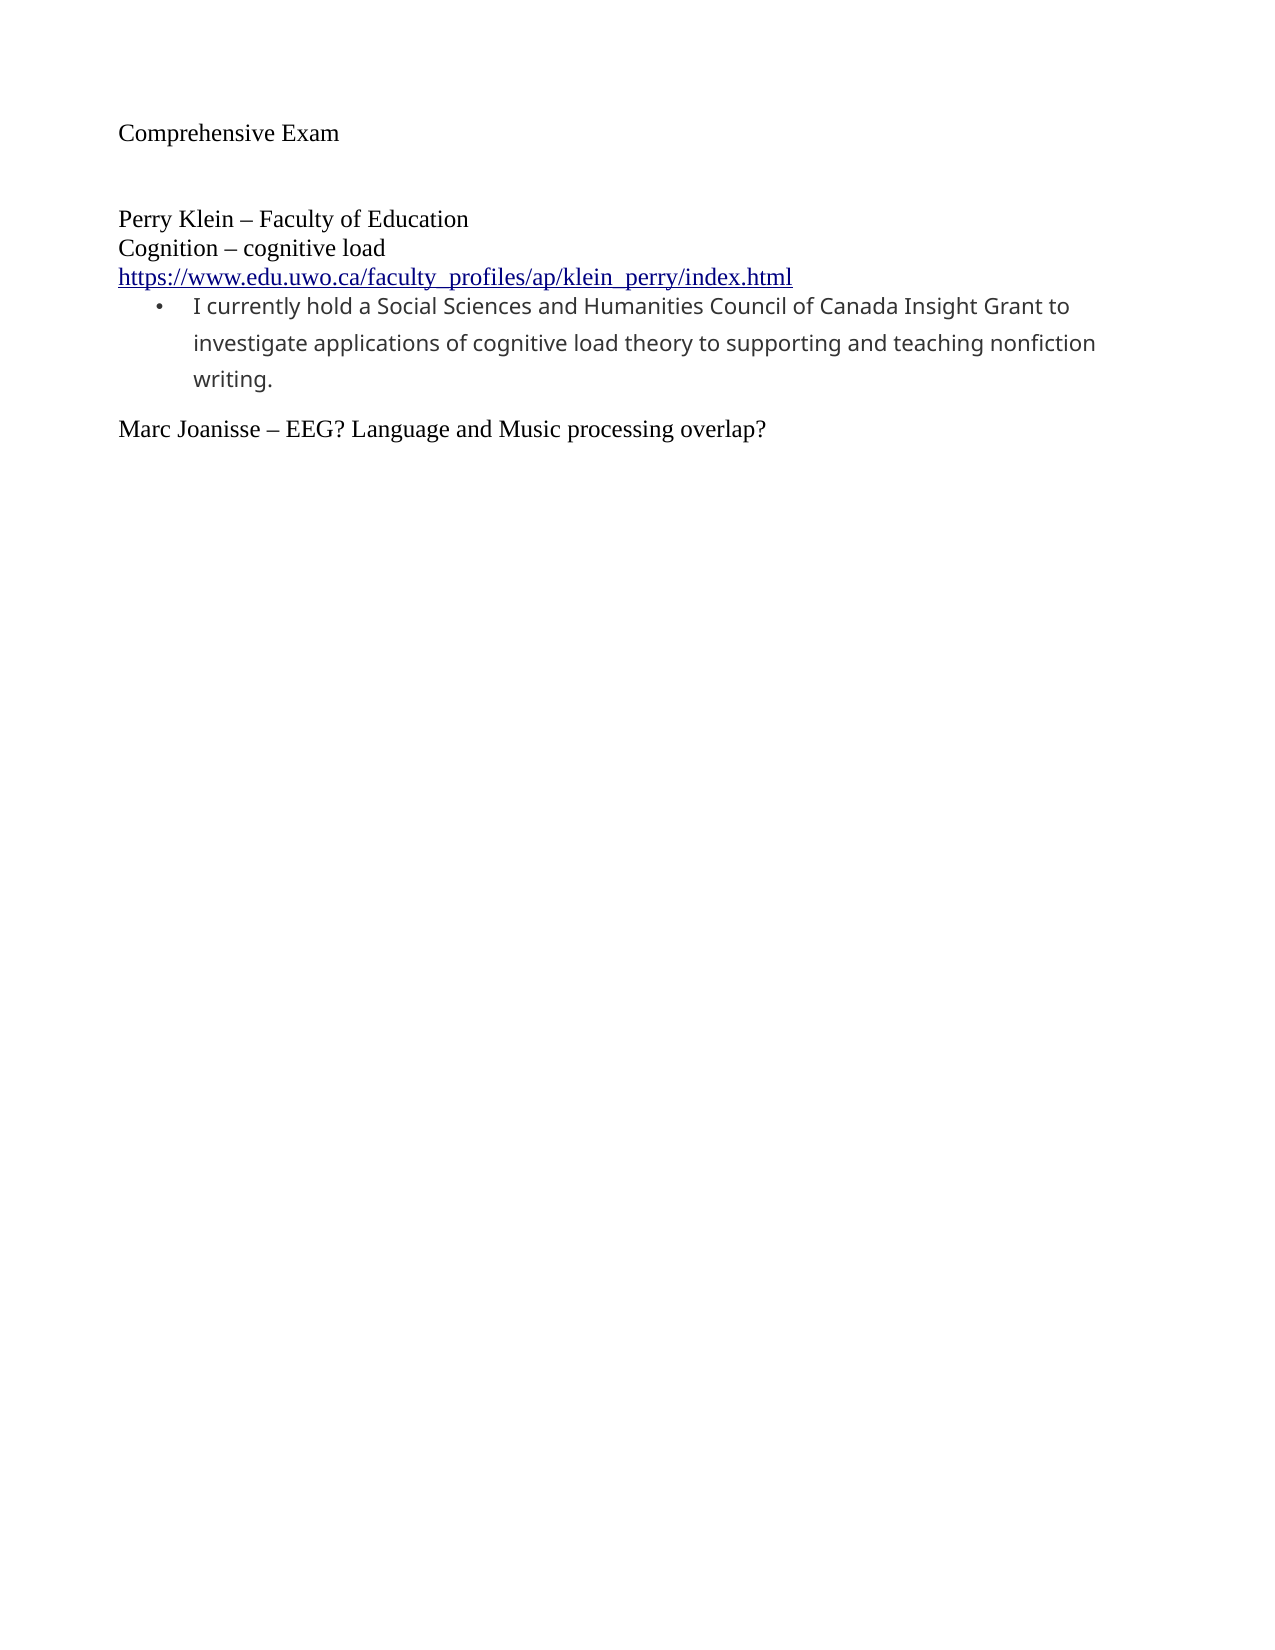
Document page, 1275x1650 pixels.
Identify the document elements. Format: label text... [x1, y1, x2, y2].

text Perry Klein – Faculty of Education [118, 204, 1157, 233]
list I currently hold a Social Sciences and Humanities Council of Canada Insight Grant to investigate applications of cognitive load theory to supporting and teaching nonfiction writing. [156, 291, 1157, 394]
text Cognition – cognitive load [118, 233, 1157, 262]
text Comprehensive Exam [118, 118, 1157, 147]
text https://www.edu.uwo.ca/faculty_profiles/ap/klein_perry/index.html [118, 262, 1157, 291]
text Marc Joanisse – EEG? Language and Music processing overlap? [118, 414, 1157, 443]
